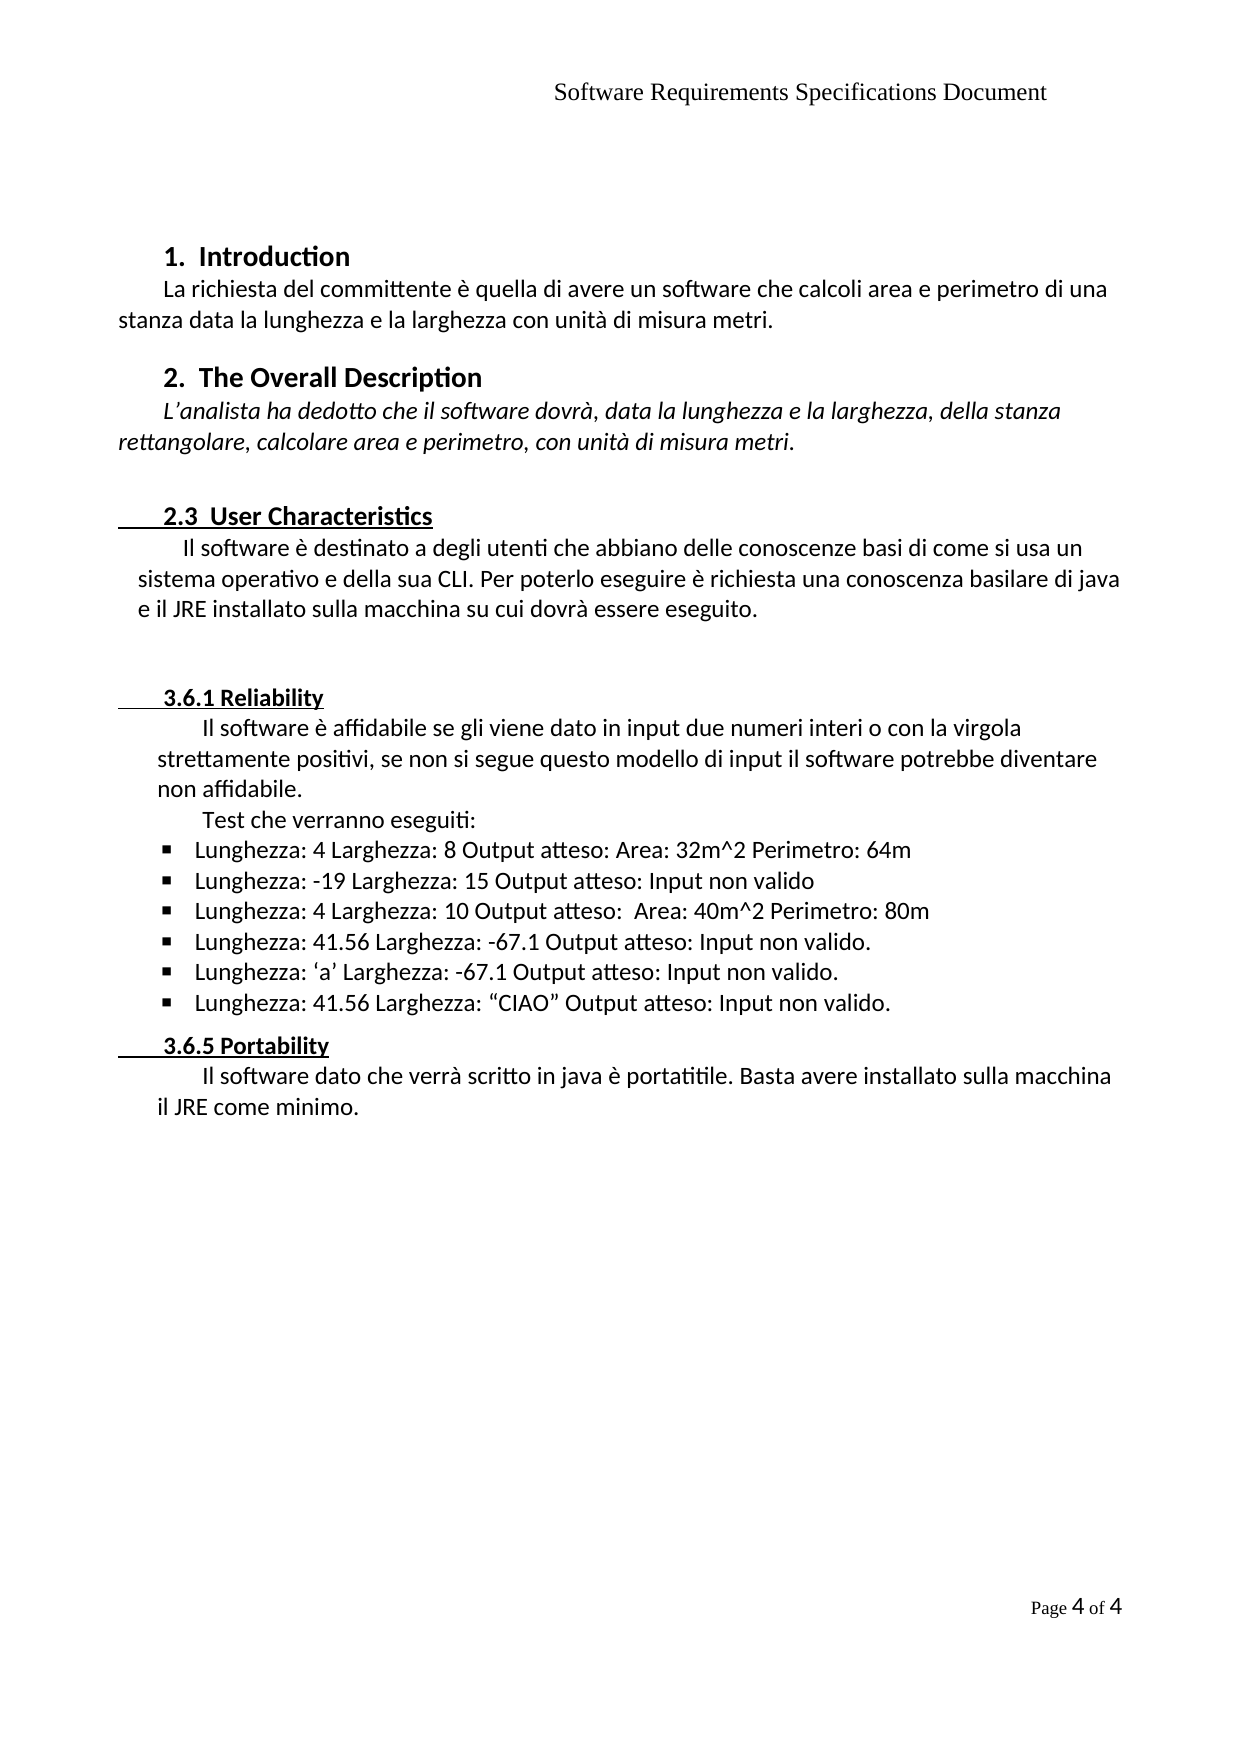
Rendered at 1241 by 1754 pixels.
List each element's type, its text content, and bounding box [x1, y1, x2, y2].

list 3.6.1 Reliability [118, 682, 1122, 712]
list Lunghezza: -19 Larghezza: 15 Output atteso: Input non valido [157, 865, 1122, 895]
list Lunghezza: 4 Larghezza: 10 Output atteso: Area: 40m^2 Perimetro: 80m [157, 895, 1122, 926]
list 2.3 User Characteristics [118, 499, 1122, 532]
list Lunghezza: 41.56 Larghezza: “CIAO” Output atteso: Input non valido. [157, 987, 1122, 1017]
list La richiesta del committente è quella di avere un software che calcoli area e perimetro di una stanza data la lunghezza e la larghezza con unità di misura metri. [118, 273, 1122, 334]
list Lunghezza: 41.56 Larghezza: -67.1 Output atteso: Input non valido. [157, 926, 1122, 956]
list Il software è affidabile se gli viene dato in input due numeri interi o con la virgola strettamente positivi, se non si segue questo modello di input il software potrebbe diventare non affidabile. [157, 712, 1122, 804]
list Lunghezza: ‘a’ Larghezza: -67.1 Output atteso: Input non valido. [157, 956, 1122, 987]
list Il software è destinato a degli utenti che abbiano delle conoscenze basi di come si usa un sistema operativo e della sua CLI. Per poterlo eseguire è richiesta una conoscenza basilare di java e il JRE installato sulla macchina su cui dovrà essere eseguito. [138, 532, 1122, 624]
list 3.6.5 Portability [118, 1030, 1122, 1061]
list L’analista ha dedotto che il software dovrà, data la lunghezza e la larghezza, della stanza rettangolare, calcolare area e perimetro, con unità di misura metri. [118, 395, 1122, 456]
list Il software dato che verrà scritto in java è portatitile. Basta avere installato sulla macchina il JRE come minimo. [157, 1061, 1122, 1122]
list Lunghezza: 4 Larghezza: 8 Output atteso: Area: 32m^2 Perimetro: 64m [157, 834, 1122, 865]
list 2. The Overall Description [118, 359, 1047, 395]
list 1. Introduction [118, 238, 1047, 273]
list Test che verranno eseguiti: [157, 804, 1122, 834]
